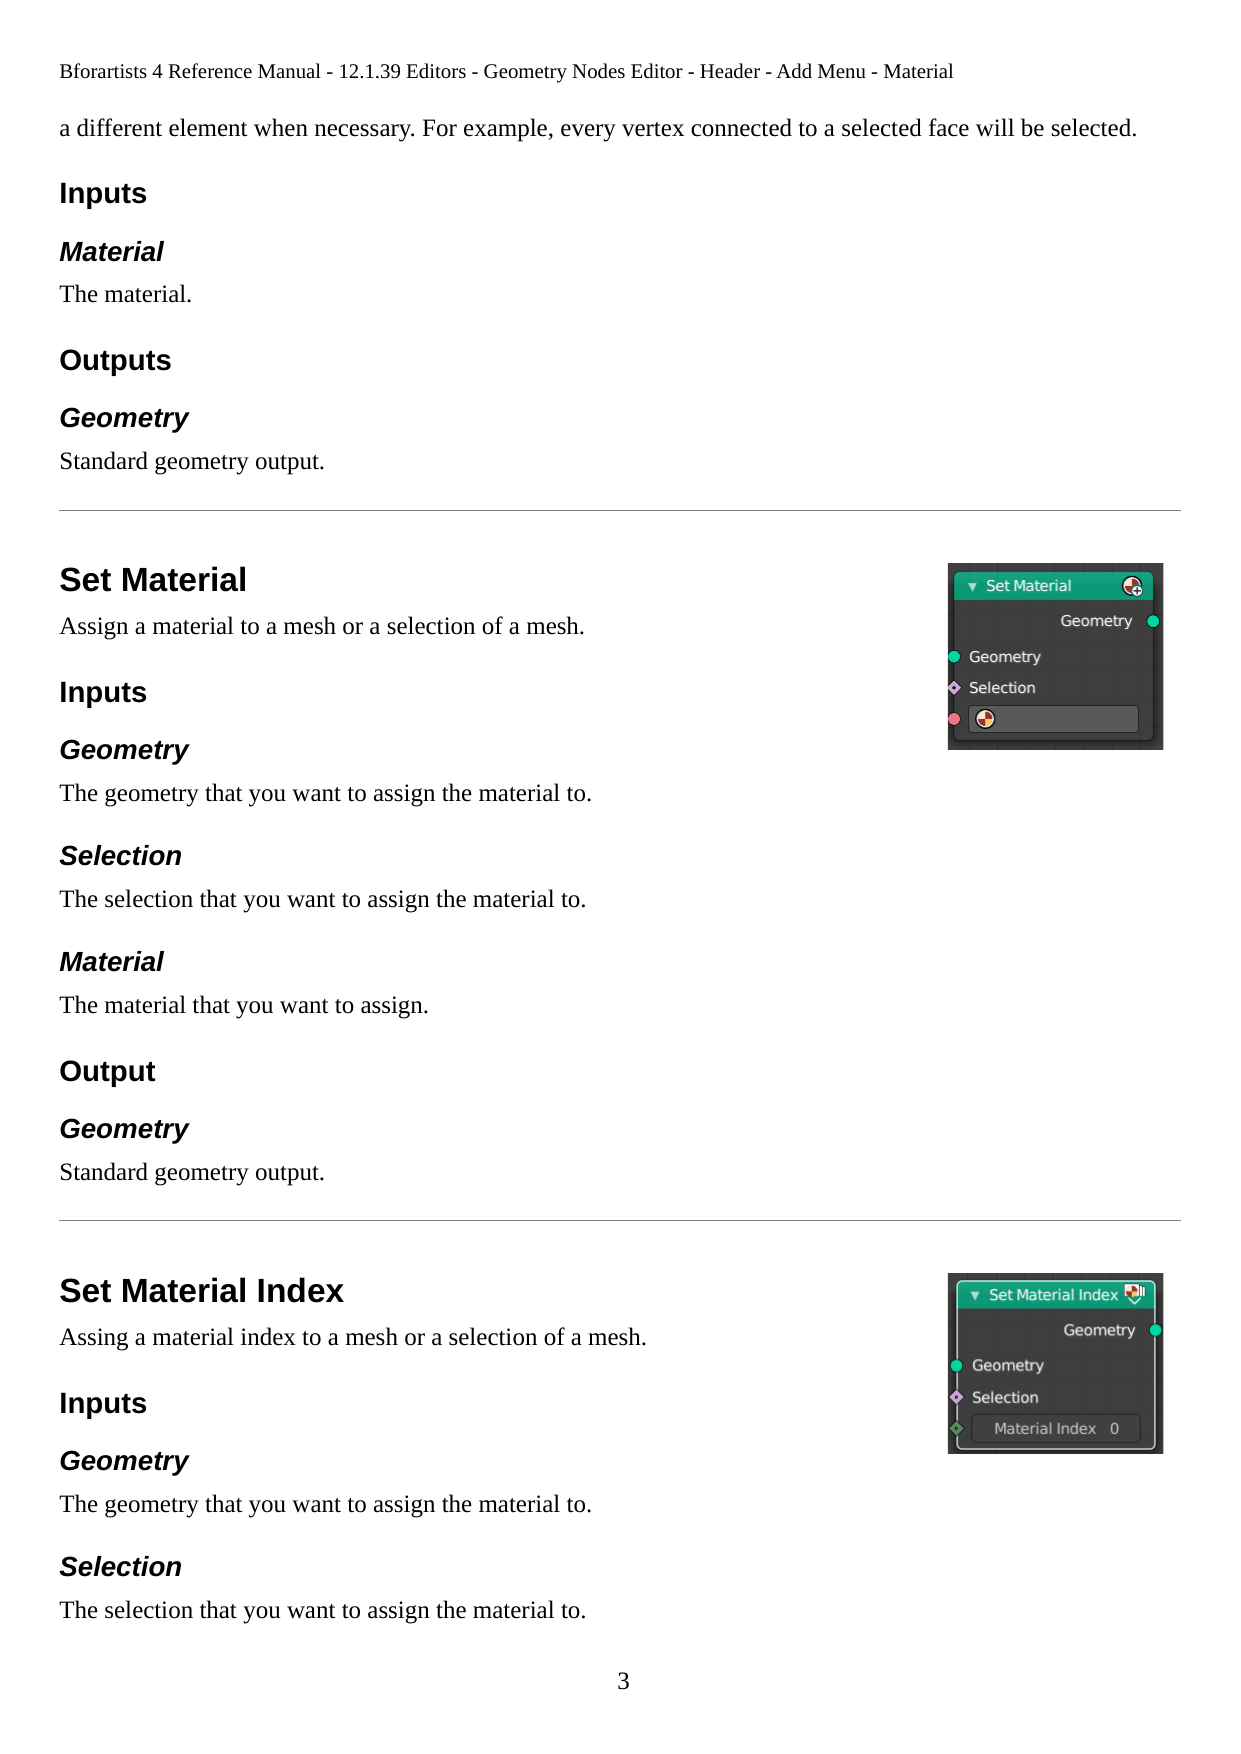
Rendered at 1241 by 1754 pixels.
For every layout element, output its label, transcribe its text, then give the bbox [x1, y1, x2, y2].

subtitle Outputs [59, 343, 1181, 377]
text Standard geometry output. [59, 1157, 1181, 1186]
subtitle Output [59, 1054, 1181, 1087]
text The geometry that you want to assign the material to. [59, 778, 1181, 807]
subtitle Inputs [59, 675, 947, 709]
subtitle Material [59, 235, 1181, 267]
subtitle Inputs [59, 1386, 947, 1419]
text The selection that you want to assign the material to. [59, 1595, 1181, 1623]
subtitle Geometry [59, 402, 1181, 434]
text The geometry that you want to assign the material to. [59, 1489, 1181, 1517]
picture [947, 563, 1164, 750]
text The selection that you want to assign the material to. [59, 884, 1181, 913]
text Assign a material to a mesh or a selection of a mesh. [59, 611, 947, 640]
subtitle [1164, 1386, 1181, 1419]
text Assing a material index to a mesh or a selection of a mesh. [59, 1322, 947, 1351]
text a different element when necessary. For example, every vertex connected to a selected face will be selected. [59, 113, 1181, 141]
text The material that you want to assign. [59, 990, 1181, 1019]
subtitle Inputs [59, 176, 1181, 210]
subtitle Geometry [59, 1112, 1181, 1144]
subtitle Material [59, 946, 1181, 977]
subtitle Set Material [59, 560, 1181, 599]
text The material. [59, 279, 1181, 308]
subtitle [1164, 675, 1181, 709]
picture [947, 1273, 1164, 1454]
text Standard geometry output. [59, 446, 1181, 475]
subtitle Geometry [59, 734, 1181, 766]
subtitle Geometry [59, 1444, 1181, 1476]
subtitle Selection [59, 1550, 1181, 1582]
subtitle Selection [59, 840, 1181, 872]
subtitle Set Material Index [59, 1271, 1181, 1309]
